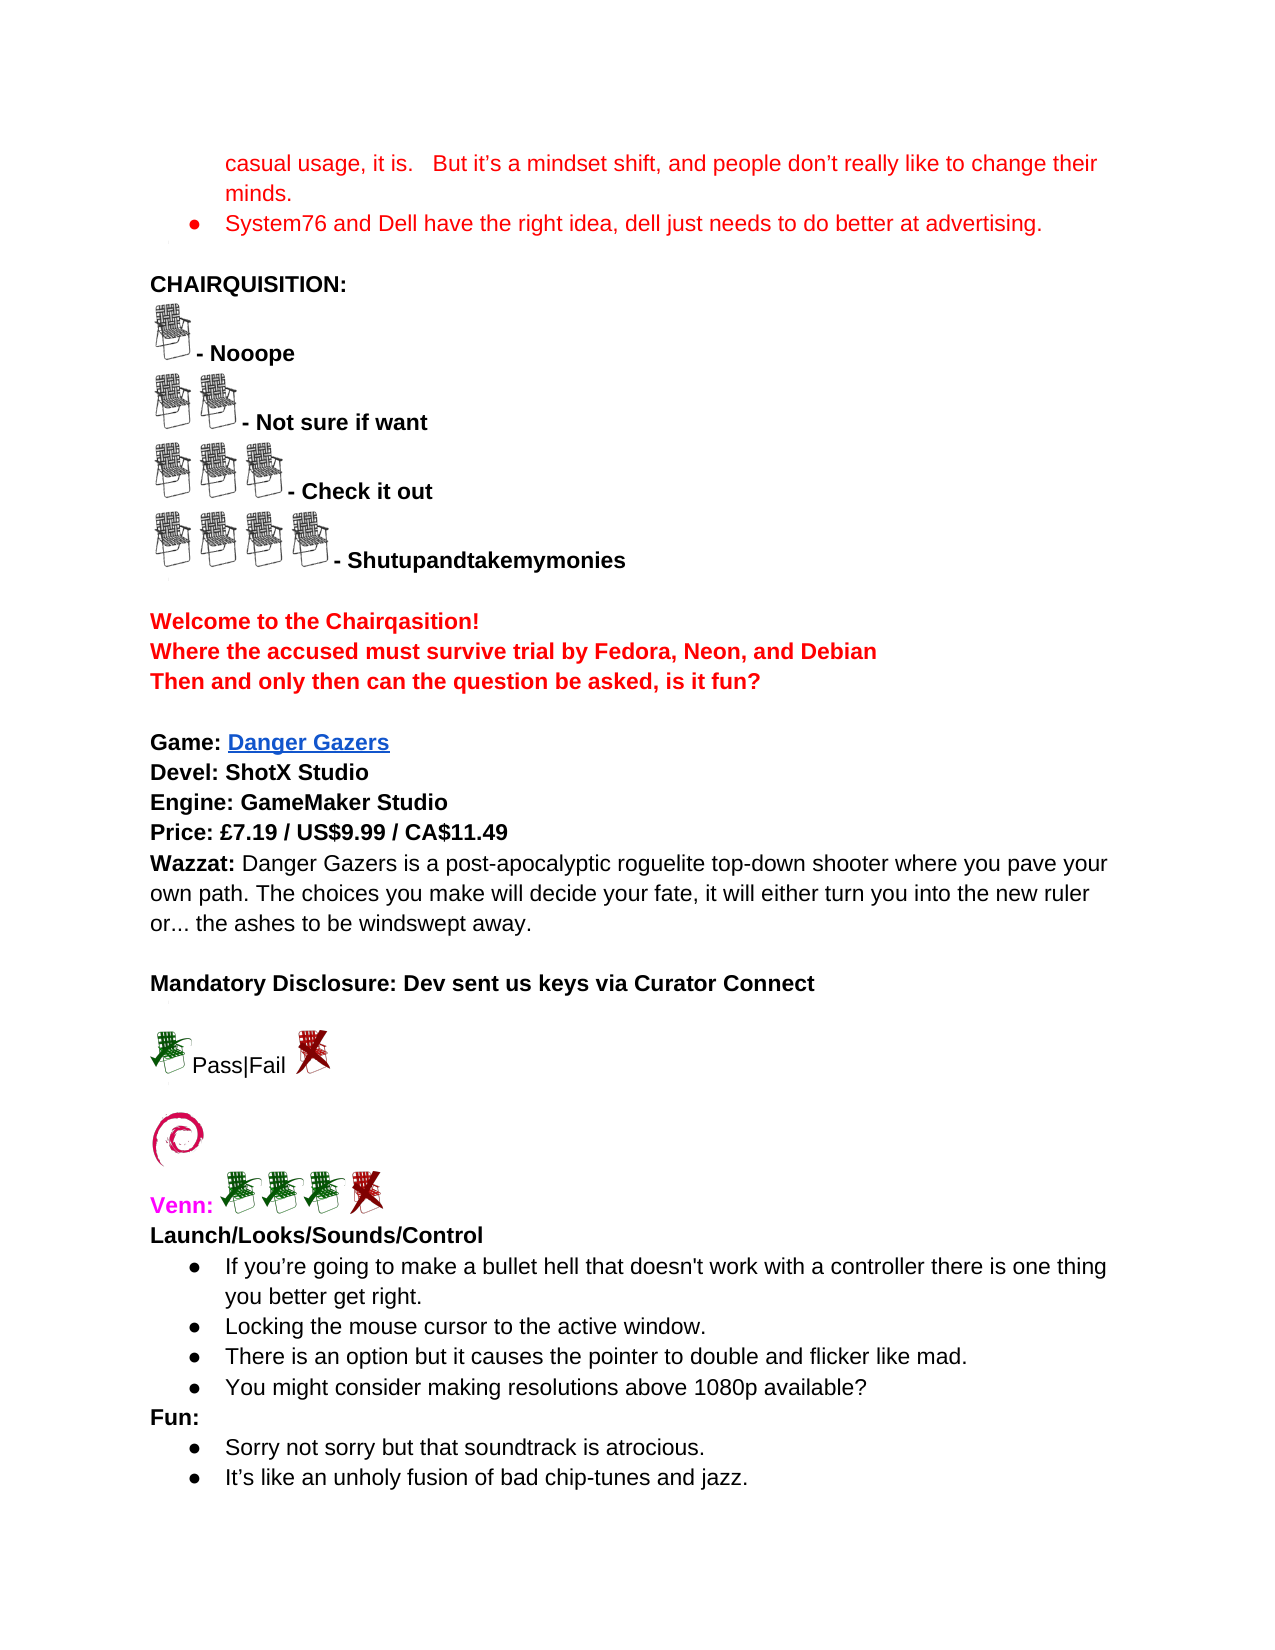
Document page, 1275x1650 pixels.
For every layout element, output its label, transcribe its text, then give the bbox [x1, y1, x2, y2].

picture [150, 1112, 206, 1168]
text - Shutupandtakemymonies [150, 508, 1125, 574]
picture [150, 439, 288, 500]
text Price: £7.19 / US$9.99 / CA$11.49 [150, 819, 1125, 846]
text Fun: [150, 1404, 1125, 1430]
list Sorry not sorry but that soundtrack is atrocious. [187, 1434, 1125, 1460]
text Launch/Looks/Sounds/Control [150, 1222, 1125, 1249]
text Engine: GameMaker Studio [150, 789, 1125, 816]
list casual usage, it is. But it’s a mindset shift, and people don’t really like to change their minds. [187, 150, 1125, 207]
text - Not sure if want [150, 370, 1125, 436]
text Devel: ShotX Studio [150, 759, 1125, 785]
picture [150, 301, 196, 362]
picture [150, 370, 242, 431]
text - Check it out [150, 439, 1125, 505]
text Then and only then can the question be asked, is it fun? [150, 668, 1125, 695]
list It’s like an unholy fusion of bad chip-tunes and jazz. [187, 1464, 1125, 1490]
text Game: Danger Gazers [150, 729, 1125, 755]
picture [220, 1171, 388, 1214]
text Venn: [150, 1112, 1125, 1218]
text CHAIRQUISITION: - Nooope [150, 271, 1125, 366]
text Pass|Fail [150, 1031, 1125, 1078]
list System76 and Dell have the right idea, dell just needs to do better at advertising. [187, 210, 1125, 237]
picture [150, 1031, 192, 1074]
list You might consider making resolutions above 1080p available? [187, 1373, 1125, 1400]
picture [292, 1030, 335, 1074]
picture [150, 508, 334, 569]
text Wazzat: Danger Gazers is a post-apocalyptic roguelite top-down shooter where you pave your own path. The choices you make will decide your fate, it will either turn you into the new ruler or... the ashes to be windswept away. [150, 849, 1125, 936]
text Welcome to the Chairqasition! [150, 608, 1125, 634]
text Where the accused must survive trial by Fedora, Neon, and Debian [150, 638, 1125, 664]
list Locking the mouse cursor to the active window. [187, 1313, 1125, 1339]
text Mandatory Disclosure: Dev sent us keys via Curator Connect [150, 970, 1125, 997]
list There is an option but it causes the pointer to double and flicker like mad. [187, 1343, 1125, 1369]
list If you’re going to make a bullet hell that doesn't work with a controller there is one thing you better get right. [187, 1253, 1125, 1309]
